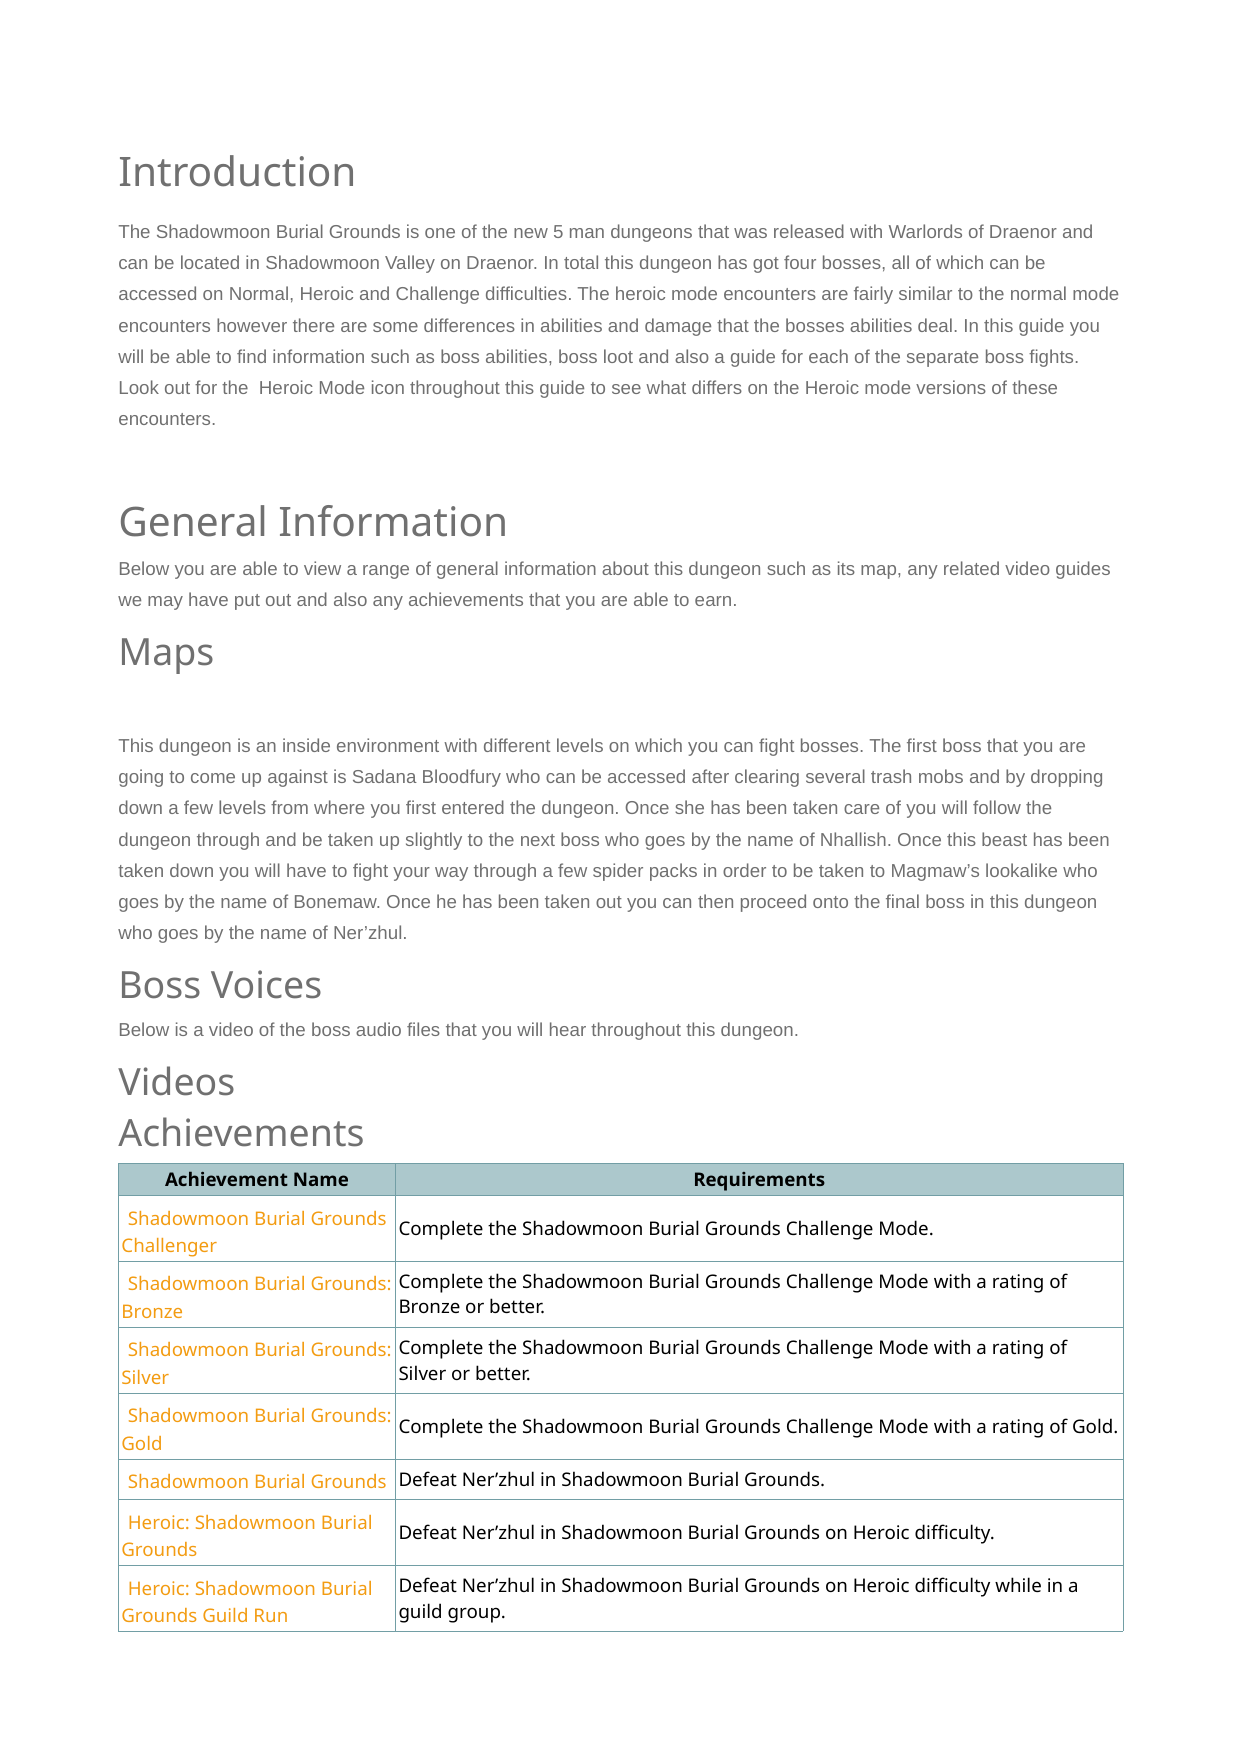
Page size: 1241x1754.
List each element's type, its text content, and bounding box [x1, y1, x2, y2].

subtitle Achievements [118, 1106, 1122, 1157]
table_cell Heroic: Shadowmoon Burial Grounds Guild Run [119, 1566, 395, 1631]
table_cell Shadowmoon Burial Grounds Challenger [119, 1196, 395, 1261]
subtitle Boss Voices [118, 958, 1122, 1009]
table_header Achievement Name [119, 1164, 395, 1195]
text Below you are able to view a range of general information about this dungeon such as its map, any related video guides we may have put out and also any achievements that you are able to earn. [118, 548, 1122, 611]
text Below is a video of the boss audio files that you will hear throughout this dungeon. [118, 1009, 1122, 1041]
table_header Requirements [396, 1164, 1123, 1195]
table_cell Defeat Ner’zhul in Shadowmoon Burial Grounds. [396, 1460, 1123, 1499]
table_cell Shadowmoon Burial Grounds: Bronze [119, 1262, 395, 1327]
subtitle Introduction [118, 143, 1122, 198]
table_cell Complete the Shadowmoon Burial Grounds Challenge Mode with a rating of Bronze or better. [396, 1262, 1123, 1327]
table_cell Shadowmoon Burial Grounds [119, 1460, 395, 1499]
table_cell Defeat Ner’zhul in Shadowmoon Burial Grounds on Heroic difficulty while in a guild group. [396, 1566, 1123, 1631]
table_cell Heroic: Shadowmoon Burial Grounds [119, 1500, 395, 1565]
table_cell Complete the Shadowmoon Burial Grounds Challenge Mode with a rating of Silver or better. [396, 1328, 1123, 1393]
table_cell Complete the Shadowmoon Burial Grounds Challenge Mode. [396, 1196, 1123, 1261]
table_cell Shadowmoon Burial Grounds: Gold [119, 1394, 395, 1459]
table_cell Defeat Ner’zhul in Shadowmoon Burial Grounds on Heroic difficulty. [396, 1500, 1123, 1565]
text This dungeon is an inside environment with different levels on which you can fight bosses. The first boss that you are going to come up against is Sadana Bloodfury who can be accessed after clearing several trash mobs and by dropping down a few levels from where you first entered the dungeon. Once she has been taken care of you will follow the dungeon through and be taken up slightly to the next boss who goes by the name of Nhallish. Once this beast has been taken down you will have to fight your way through a few spider packs in order to be taken to Magmaw’s lookalike who goes by the name of Bonemaw. Once he has been taken out you can then proceed onto the final boss in this dungeon who goes by the name of Ner’zhul. [118, 725, 1122, 944]
text The Shadowmoon Burial Grounds is one of the new 5 man dungeons that was released with Warlords of Draenor and can be located in Shadowmoon Valley on Draenor. In total this dungeon has got four bosses, all of which can be accessed on Normal, Heroic and Challenge difficulties. The heroic mode encounters are fairly similar to the normal mode encounters however there are some differences in abilities and damage that the bosses abilities deal. In this guide you will be able to find information such as boss abilities, boss loot and also a guide for each of the separate boss fights. Look out for the Heroic Mode icon throughout this guide to see what differs on the Heroic mode versions of these encounters. [118, 211, 1122, 430]
subtitle General Information [118, 493, 1122, 548]
subtitle Videos [118, 1055, 1122, 1106]
table_cell Shadowmoon Burial Grounds: Silver [119, 1328, 395, 1393]
table_cell Complete the Shadowmoon Burial Grounds Challenge Mode with a rating of Gold. [396, 1394, 1123, 1459]
subtitle Maps [118, 625, 1122, 676]
